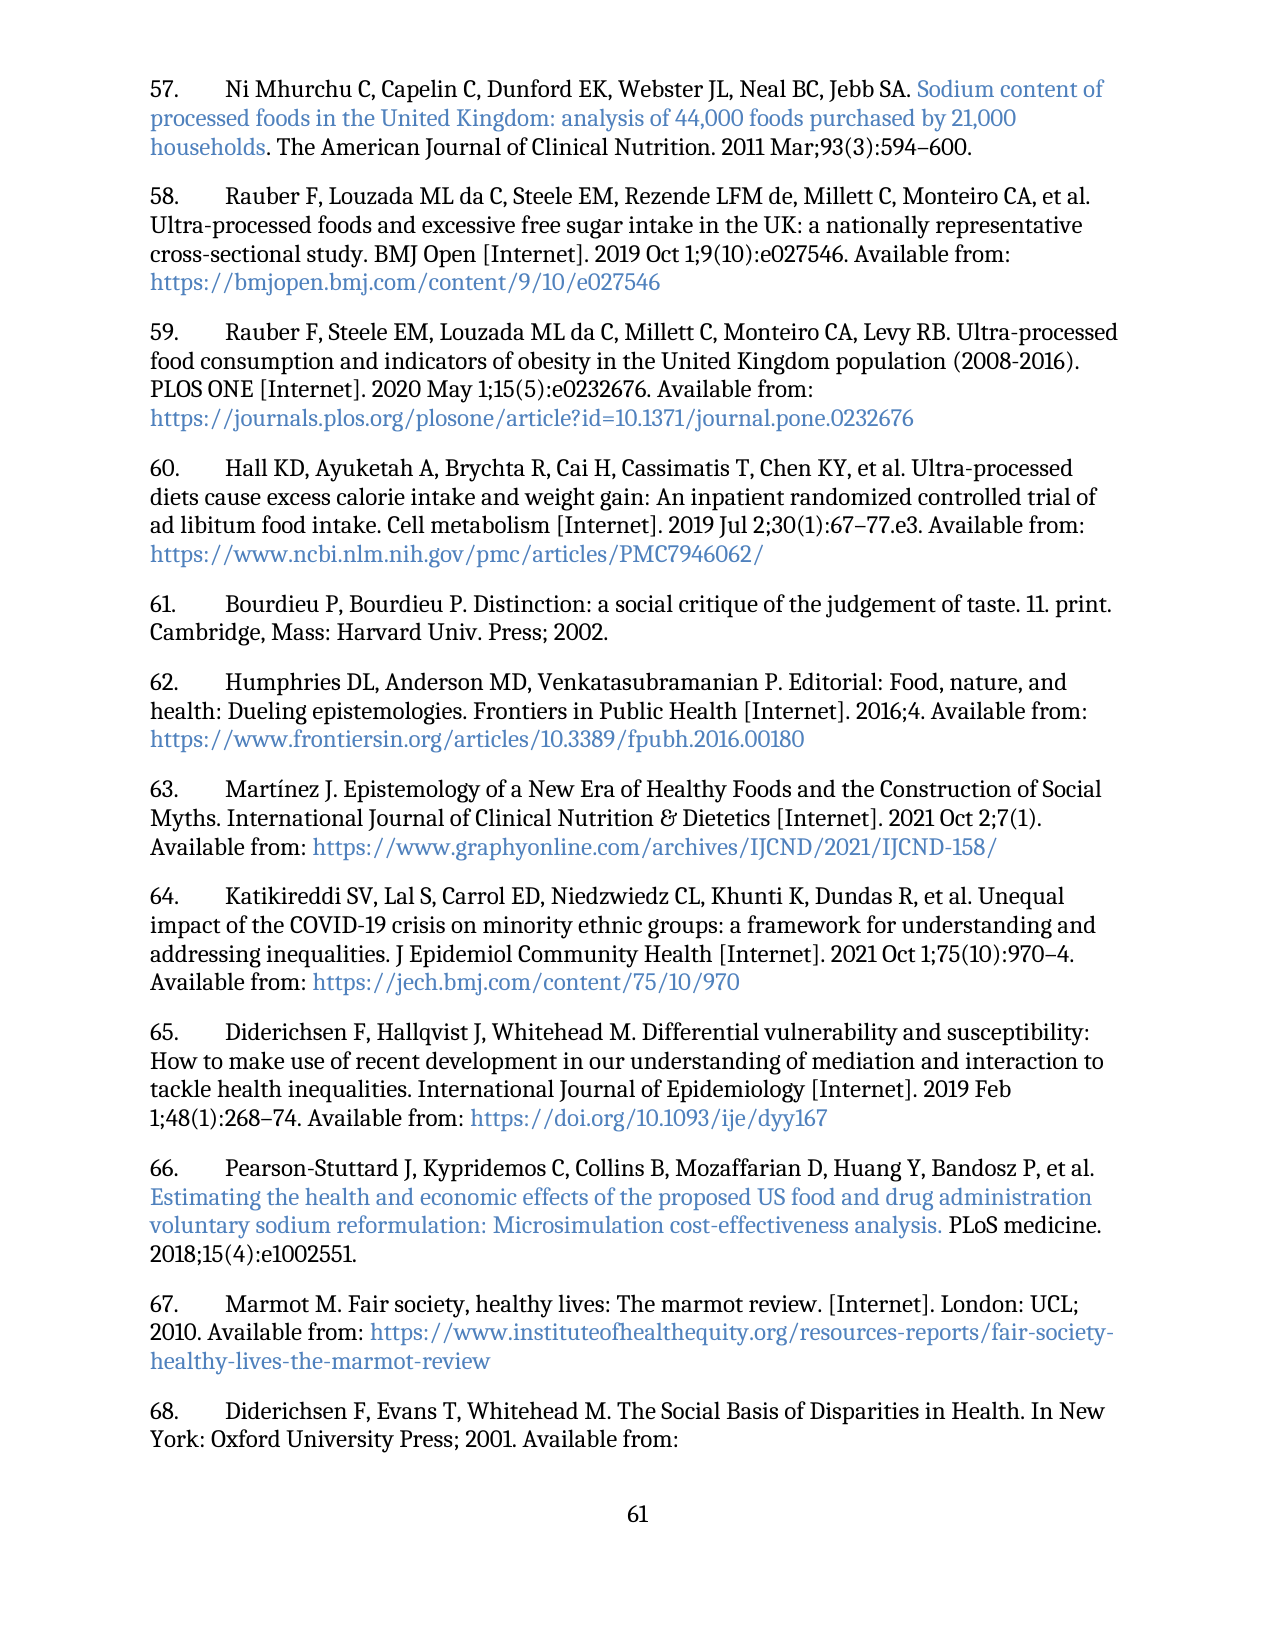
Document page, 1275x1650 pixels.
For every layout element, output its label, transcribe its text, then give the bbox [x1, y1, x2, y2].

text 59. Rauber F, Steele EM, Louzada ML da C, Millett C, Monteiro CA, Levy RB. Ultra-processed food consumption and indicators of obesity in the United Kingdom population (2008-2016). PLOS ONE [Internet]. 2020 May 1;15(5):e0232676. Available from: https://journals.plos.org/plosone/article?id=10.1371/journal.pone.0232676 [150, 318, 1125, 433]
text 67. Marmot M. Fair society, healthy lives: The marmot review. [Internet]. London: UCL; 2010. Available from: https://www.instituteofhealthequity.org/resources-reports/fair-society-healthy-lives-the-marmot-review [150, 1289, 1125, 1376]
text 61. Bourdieu P, Bourdieu P. Distinction: a social critique of the judgement of taste. 11. print. Cambridge, Mass: Harvard Univ. Press; 2002. [150, 589, 1125, 647]
text 64. Katikireddi SV, Lal S, Carrol ED, Niedzwiedz CL, Khunti K, Dundas R, et al. Unequal impact of the COVID-19 crisis on minority ethnic groups: a framework for understanding and addressing inequalities. J Epidemiol Community Health [Internet]. 2021 Oct 1;75(10):970–4. Available from: https://jech.bmj.com/content/75/10/970 [150, 882, 1125, 997]
text 60. Hall KD, Ayuketah A, Brychta R, Cai H, Cassimatis T, Chen KY, et al. Ultra-processed diets cause excess calorie intake and weight gain: An inpatient randomized controlled trial of ad libitum food intake. Cell metabolism [Internet]. 2019 Jul 2;30(1):67–77.e3. Available from: https://www.ncbi.nlm.nih.gov/pmc/articles/PMC7946062/ [150, 454, 1125, 569]
text 62. Humphries DL, Anderson MD, Venkatasubramanian P. Editorial: Food, nature, and health: Dueling epistemologies. Frontiers in Public Health [Internet]. 2016;4. Available from: https://www.frontiersin.org/articles/10.3389/fpubh.2016.00180 [150, 668, 1125, 754]
text 65. Diderichsen F, Hallqvist J, Whitehead M. Differential vulnerability and susceptibility: How to make use of recent development in our understanding of mediation and interaction to tackle health inequalities. International Journal of Epidemiology [Internet]. 2019 Feb 1;48(1):268–74. Available from: https://doi.org/10.1093/ije/dyy167 [150, 1018, 1125, 1133]
text 58. Rauber F, Louzada ML da C, Steele EM, Rezende LFM de, Millett C, Monteiro CA, et al. Ultra-processed foods and excessive free sugar intake in the UK: a nationally representative cross-sectional study. BMJ Open [Internet]. 2019 Oct 1;9(10):e027546. Available from: https://bmjopen.bmj.com/content/9/10/e027546 [150, 182, 1125, 297]
text 68. Diderichsen F, Evans T, Whitehead M. The Social Basis of Disparities in Health. In New York: Oxford University Press; 2001. Available from: [150, 1397, 1125, 1454]
text 63. Martínez J. Epistemology of a New Era of Healthy Foods and the Construction of Social Myths. International Journal of Clinical Nutrition & Dietetics [Internet]. 2021 Oct 2;7(1). Available from: https://www.graphyonline.com/archives/IJCND/2021/IJCND-158/ [150, 775, 1125, 861]
text 57. Ni Mhurchu C, Capelin C, Dunford EK, Webster JL, Neal BC, Jebb SA. Sodium content of processed foods in the United Kingdom: analysis of 44,000 foods purchased by 21,000 households. The American Journal of Clinical Nutrition. 2011 Mar;93(3):594–600. [150, 75, 1125, 161]
text 66. Pearson-Stuttard J, Kypridemos C, Collins B, Mozaffarian D, Huang Y, Bandosz P, et al. Estimating the health and economic effects of the proposed US food and drug administration voluntary sodium reformulation: Microsimulation cost-effectiveness analysis. PLoS medicine. 2018;15(4):e1002551. [150, 1154, 1125, 1269]
